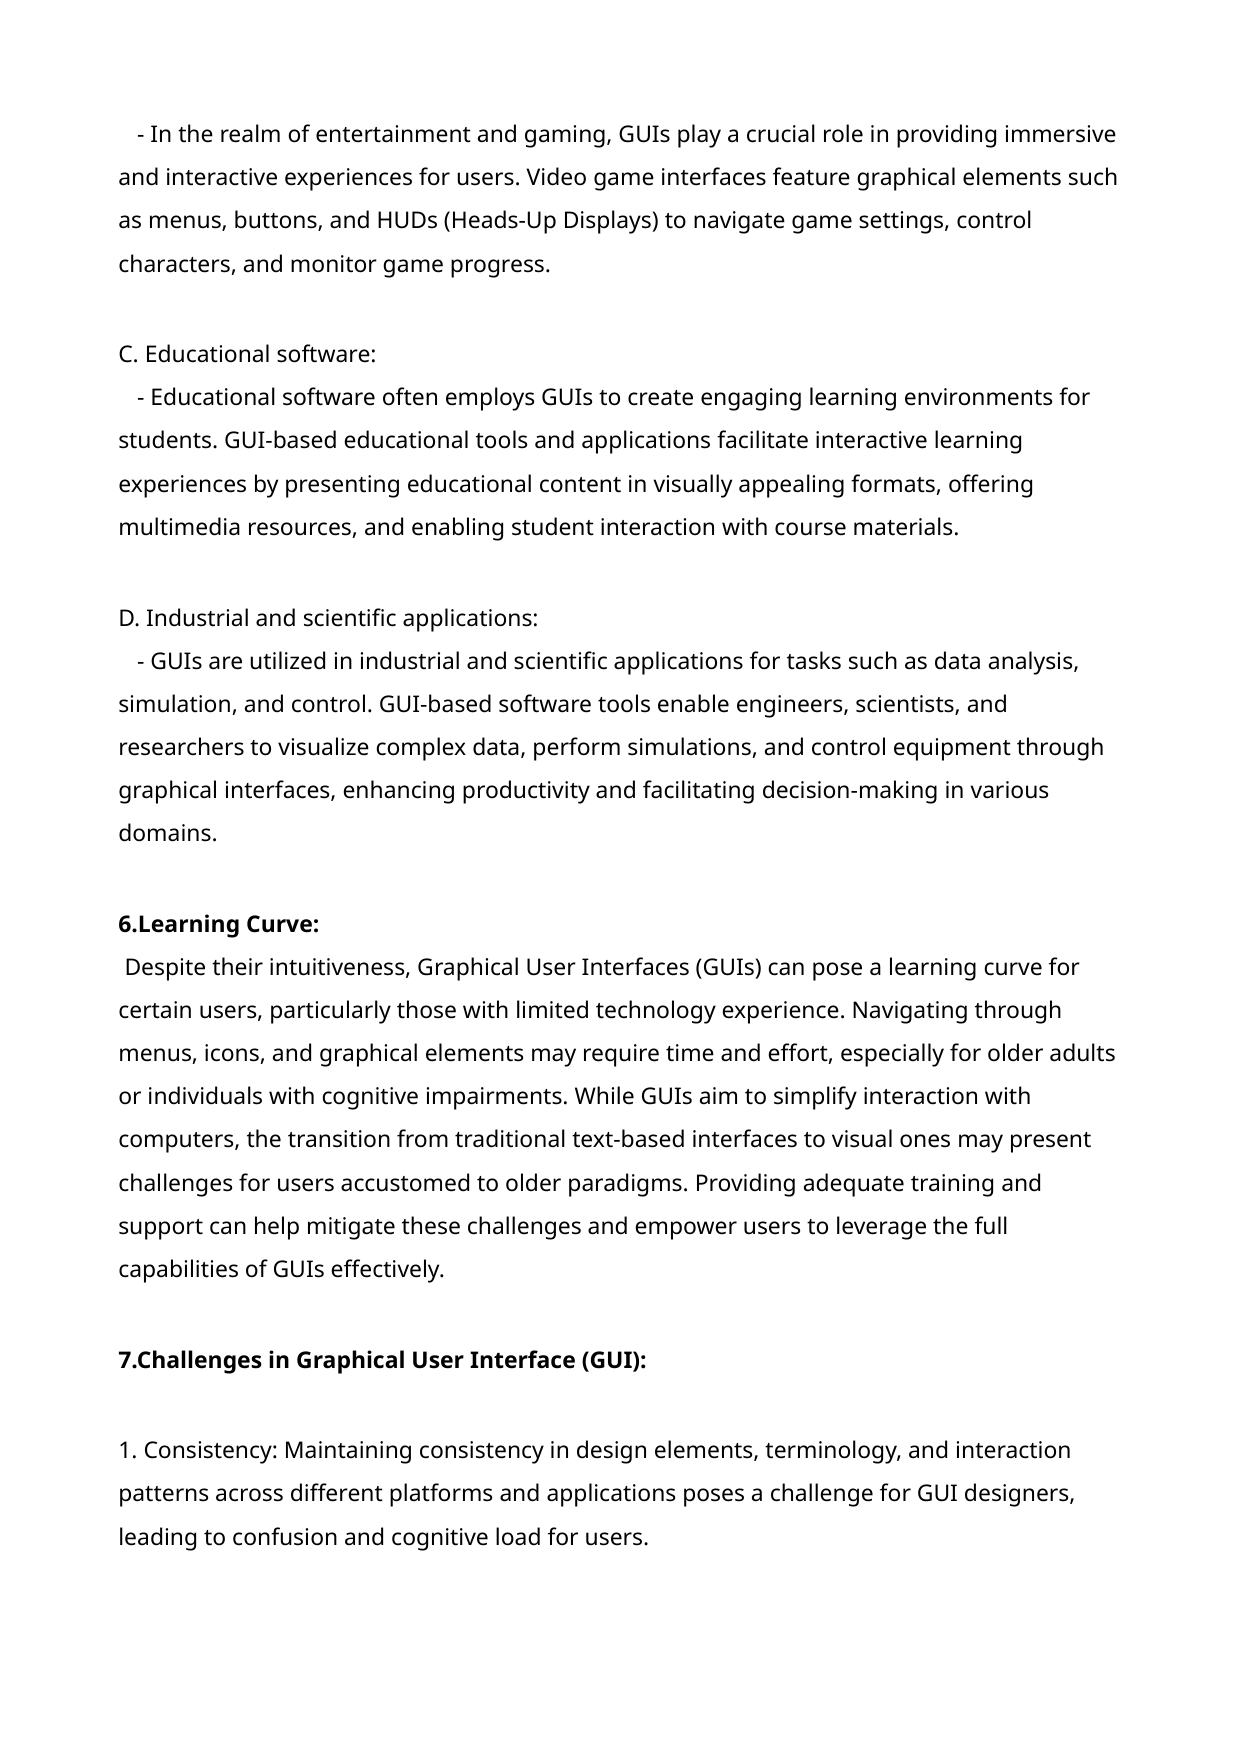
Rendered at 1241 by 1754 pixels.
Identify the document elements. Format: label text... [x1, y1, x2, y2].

text D. Industrial and scientific applications: [118, 601, 1122, 633]
text - In the realm of entertainment and gaming, GUIs play a crucial role in providing immersive and interactive experiences for users. Video game interfaces feature graphical elements such as menus, buttons, and HUDs (Heads-Up Displays) to navigate game settings, control characters, and monitor game progress. [118, 118, 1122, 279]
text - Educational software often employs GUIs to create engaging learning environments for students. GUI-based educational tools and applications facilitate interactive learning experiences by presenting educational content in visually appealing formats, offering multimedia resources, and enabling student interaction with course materials. [118, 381, 1122, 542]
text 6.Learning Curve: [118, 908, 1122, 939]
text Despite their intuitiveness, Graphical User Interfaces (GUIs) can pose a learning curve for certain users, particularly those with limited technology experience. Navigating through menus, icons, and graphical elements may require time and effort, especially for older adults or individuals with cognitive impairments. While GUIs aim to simplify interaction with computers, the transition from traditional text-based interfaces to visual ones may present challenges for users accustomed to older paradigms. Providing adequate training and support can help mitigate these challenges and empower users to leverage the full capabilities of GUIs effectively. [118, 951, 1122, 1284]
text 7.Challenges in Graphical User Interface (GUI): [118, 1343, 1122, 1375]
text - GUIs are utilized in industrial and scientific applications for tasks such as data analysis, simulation, and control. GUI-based software tools enable engineers, scientists, and researchers to visualize complex data, perform simulations, and control equipment through graphical interfaces, enhancing productivity and facilitating decision-making in various domains. [118, 644, 1122, 848]
text C. Educational software: [118, 338, 1122, 369]
text 1. Consistency: Maintaining consistency in design elements, terminology, and interaction patterns across different platforms and applications poses a challenge for GUI designers, leading to confusion and cognitive load for users. [118, 1434, 1122, 1552]
